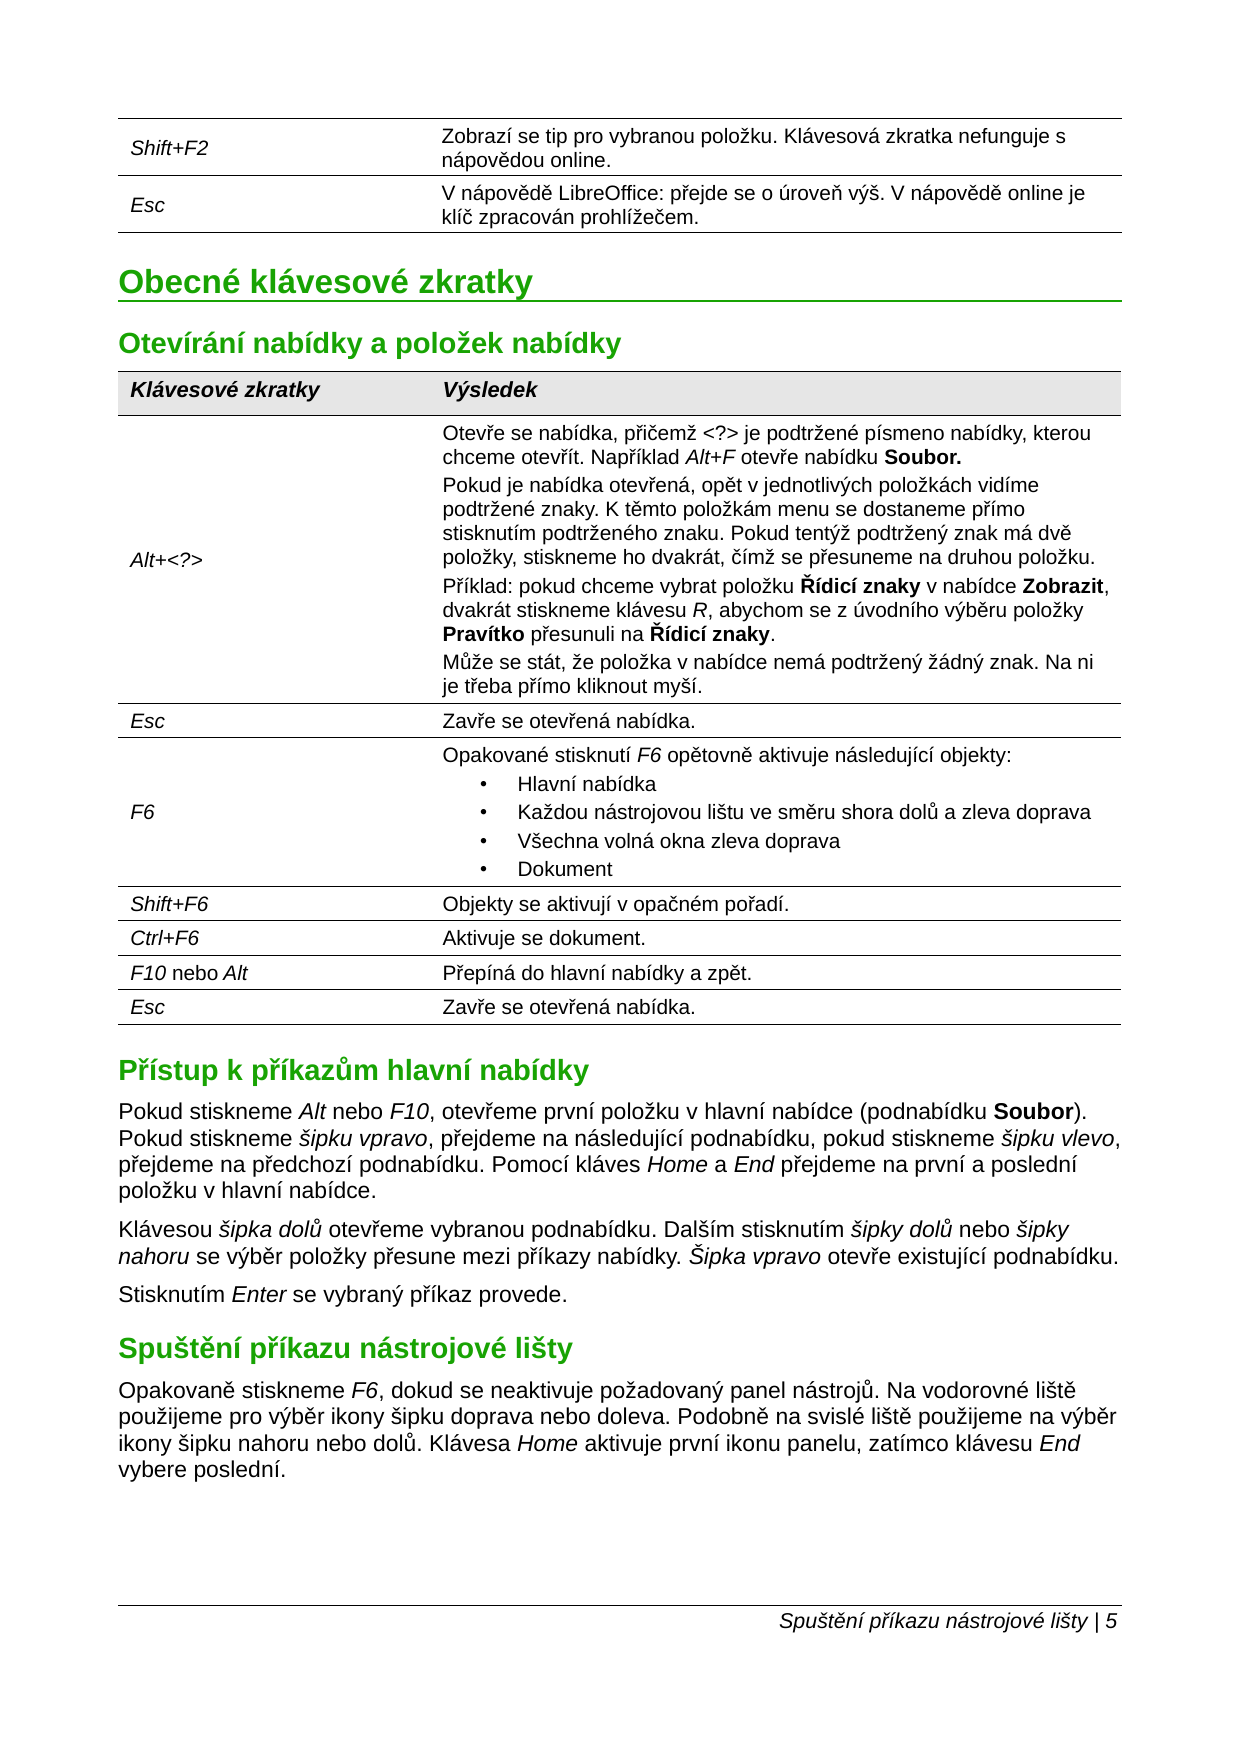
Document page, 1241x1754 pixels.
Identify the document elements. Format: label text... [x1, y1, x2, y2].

subtitle Přístup k příkazům hlavní nabídky [118, 1053, 1122, 1087]
table_cell Shift+F2 [118, 119, 429, 175]
table_cell Esc [118, 704, 430, 737]
table_cell F10 nebo Alt [118, 956, 430, 989]
text Pokud stiskneme Alt nebo F10, otevřeme první položku v hlavní nabídce (podnabídku Soubor). Pokud stiskneme šipku vpravo, přejdeme na následující podnabídku, pokud stiskneme šipku vlevo, přejdeme na předchozí podnabídku. Pomocí kláves Home a End přejdeme na první a poslední položku v hlavní nabídce. [118, 1098, 1122, 1204]
table_cell Zavře se otevřená nabídka. [430, 990, 1121, 1023]
table_cell Aktivuje se dokument. [430, 921, 1121, 954]
subtitle Spuštění příkazu nástrojové lišty [118, 1331, 1122, 1365]
table_header Klávesové zkratky [118, 372, 430, 415]
table_cell Opakované stisknutí F6 opětovně aktivuje následující objekty: Hlavní nabídka Každou nástrojovou lištu ve směru shora dolů a zleva doprava Všechna volná okna zleva doprava Dokument [430, 738, 1121, 886]
table_header Výsledek [430, 372, 1121, 415]
table_cell Esc [118, 990, 430, 1023]
table_cell Zavře se otevřená nabídka. [430, 704, 1121, 737]
text Stisknutím Enter se vybraný příkaz provede. [118, 1281, 1122, 1308]
text Klávesou šipka dolů otevřeme vybranou podnabídku. Dalším stisknutím šipky dolů nebo šipky nahoru se výběr položky přesune mezi příkazy nabídky. Šipka vpravo otevře existující podnabídku. [118, 1216, 1122, 1269]
text Opakovaně stiskneme F6, dokud se neaktivuje požadovaný panel nástrojů. Na vodorovné liště použijeme pro výběr ikony šipku doprava nebo doleva. Podobně na svislé liště použijeme na výběr ikony šipku nahoru nebo dolů. Klávesa Home aktivuje první ikonu panelu, zatímco klávesu End vybere poslední. [118, 1377, 1122, 1482]
subtitle Otevírání nabídky a položek nabídky [118, 326, 1122, 359]
table_cell Objekty se aktivují v opačném pořadí. [430, 887, 1121, 920]
table_cell V nápovědě LibreOffice: přejde se o úroveň výš. V nápovědě online je klíč zpracován prohlížečem. [429, 176, 1122, 232]
table_cell Přepíná do hlavní nabídky a zpět. [430, 956, 1121, 989]
table_cell Zobrazí se tip pro vybranou položku. Klávesová zkratka nefunguje s nápovědou online. [429, 119, 1122, 175]
table_cell F6 [118, 738, 430, 886]
table_cell Esc [118, 176, 429, 232]
table_cell Otevře se nabídka, přičemž <?> je podtržené písmeno nabídky, kterou chceme otevřít. Například Alt+F otevře nabídku Soubor. Pokud je nabídka otevřená, opět v jednotlivých položkách vidíme podtržené znaky. K těmto položkám menu se dostaneme přímo stisknutím podtrženého znaku. Pokud tentýž podtržený znak má dvě položky, stiskneme ho dvakrát, čímž se přesuneme na druhou položku. Příklad: pokud chceme vybrat položku Řídicí znaky v nabídce Zobrazit, dvakrát stiskneme klávesu R, abychom se z úvodního výběru položky Pravítko přesunuli na Řídicí znaky. Může se stát, že položka v nabídce nemá podtržený žádný znak. Na ni je třeba přímo kliknout myší. [430, 416, 1121, 702]
table_cell Ctrl+F6 [118, 921, 430, 954]
table_cell Shift+F6 [118, 887, 430, 920]
subtitle Obecné klávesové zkratky [118, 262, 1122, 300]
table_cell Alt+<?> [118, 416, 430, 702]
